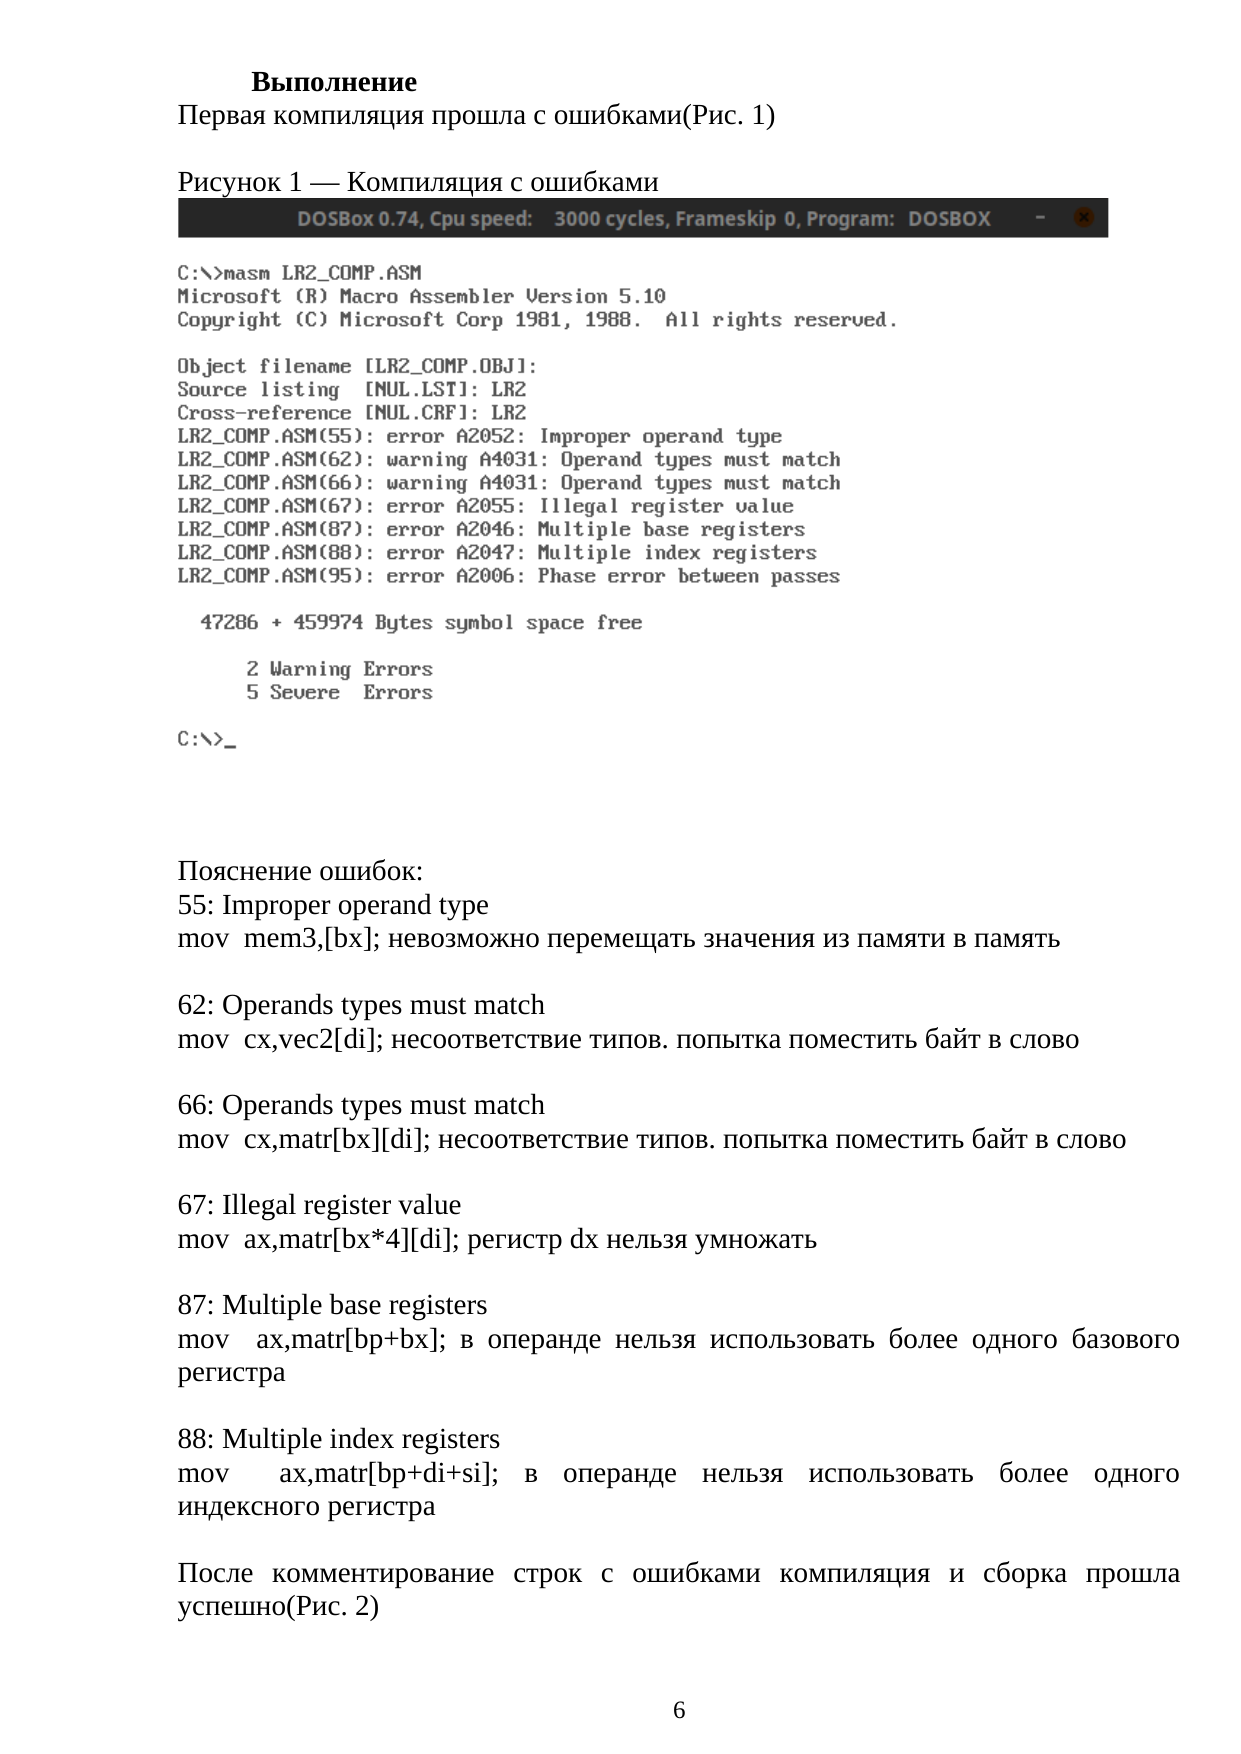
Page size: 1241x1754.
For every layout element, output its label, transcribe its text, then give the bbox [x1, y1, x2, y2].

text 88: Multiple index registers [177, 1421, 1181, 1455]
text 62: Operands types must match [177, 987, 1181, 1021]
picture [178, 198, 1109, 820]
text Пояснение ошибок: [177, 853, 1181, 887]
text mov mem3,[bx]; невозможно перемещать значения из памяти в память [177, 921, 1181, 954]
text Выполнение [177, 64, 1181, 97]
text После комментирование строк с ошибками компиляция и сборка прошла успешно(Рис. 2) [177, 1555, 1181, 1622]
text mov ax,matr[bp+di+si]; в операнде нельзя использовать более одного индексного регистра [177, 1455, 1181, 1522]
text mov ax,matr[bp+bx]; в операнде нельзя использовать более одного базового регистра [177, 1321, 1181, 1388]
text 87: Multiple base registers [177, 1287, 1181, 1321]
text Рисунок 1 — Компиляция с ошибками [177, 164, 1181, 198]
text 66: Operands types must match [177, 1087, 1181, 1121]
text 55: Improper operand type [177, 887, 1181, 921]
text mov cx,vec2[di]; несоответствие типов. попытка поместить байт в слово [177, 1021, 1181, 1054]
text Первая компиляция прошла с ошибками(Рис. 1) [177, 97, 1181, 131]
text mov ax,matr[bx*4][di]; регистр dx нельзя умножать [177, 1221, 1181, 1254]
text mov cx,matr[bx][di]; несоответствие типов. попытка поместить байт в слово [177, 1121, 1181, 1154]
text 67: Illegal register value [177, 1187, 1181, 1221]
